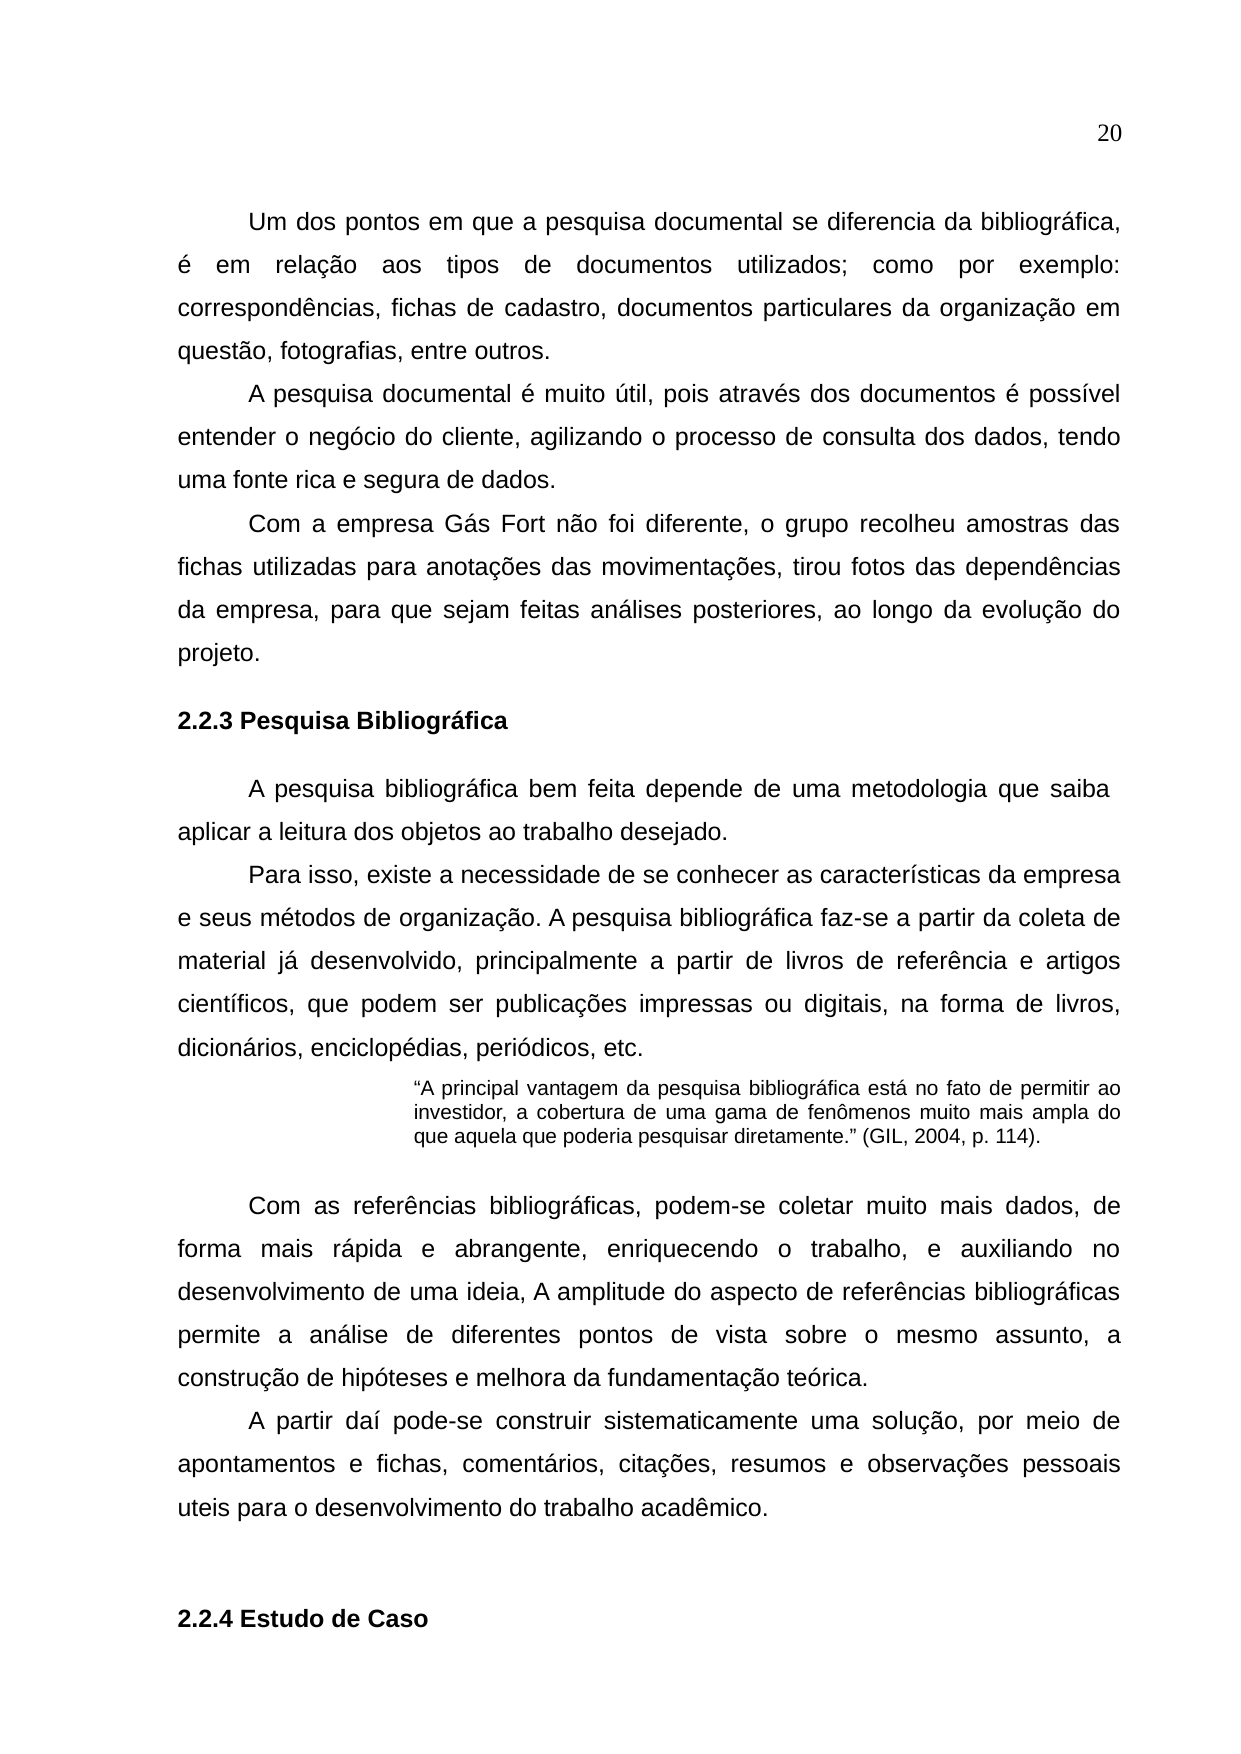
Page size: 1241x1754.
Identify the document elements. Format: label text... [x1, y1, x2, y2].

text Com a empresa Gás Fort não foi diferente, o grupo recolheu amostras das fichas utilizadas para anotações das movimentações, tirou fotos das dependências da empresa, para que sejam feitas análises posteriores, ao longo da evolução do projeto. [177, 508, 1122, 667]
text A pesquisa bibliográfica bem feita depende de uma metodologia que saiba aplicar a leitura dos objetos ao trabalho desejado. [177, 774, 1122, 846]
text A partir daí pode-se construir sistematicamente uma solução, por meio de apontamentos e fichas, comentários, citações, resumos e observações pessoais uteis para o desenvolvimento do trabalho acadêmico. [177, 1406, 1122, 1521]
text Para isso, existe a necessidade de se conhecer as características da empresa e seus métodos de organização. A pesquisa bibliográfica faz-se a partir da coleta de material já desenvolvido, principalmente a partir de livros de referência e artigos científicos, que podem ser publicações impressas ou digitais, na forma de livros, dicionários, enciclopédias, periódicos, etc. [177, 860, 1122, 1061]
subtitle 2.2.4 Estudo de Caso [177, 1603, 1122, 1632]
text Com as referências bibliográficas, podem-se coletar muito mais dados, de forma mais rápida e abrangente, enriquecendo o trabalho, e auxiliando no desenvolvimento de uma ideia, A amplitude do aspecto de referências bibliográficas permite a análise de diferentes pontos de vista sobre o mesmo assunto, a construção de hipóteses e melhora da fundamentação teórica. [177, 1191, 1122, 1392]
text A pesquisa documental é muito útil, pois através dos documentos é possível entender o negócio do cliente, agilizando o processo de consulta dos dados, tendo uma fonte rica e segura de dados. [177, 379, 1122, 494]
text Um dos pontos em que a pesquisa documental se diferencia da bibliográfica, é em relação aos tipos de documentos utilizados; como por exemplo: correspondências, fichas de cadastro, documentos particulares da organização em questão, fotografias, entre outros. [177, 207, 1122, 365]
text “A principal vantagem da pesquisa bibliográfica está no fato de permitir ao investidor, a cobertura de uma gama de fenômenos muito mais ampla do que aquela que poderia pesquisar diretamente.” (GIL, 2004, p. 114). [413, 1076, 1122, 1147]
subtitle 2.2.3 Pesquisa Bibliográfica [177, 706, 1122, 734]
